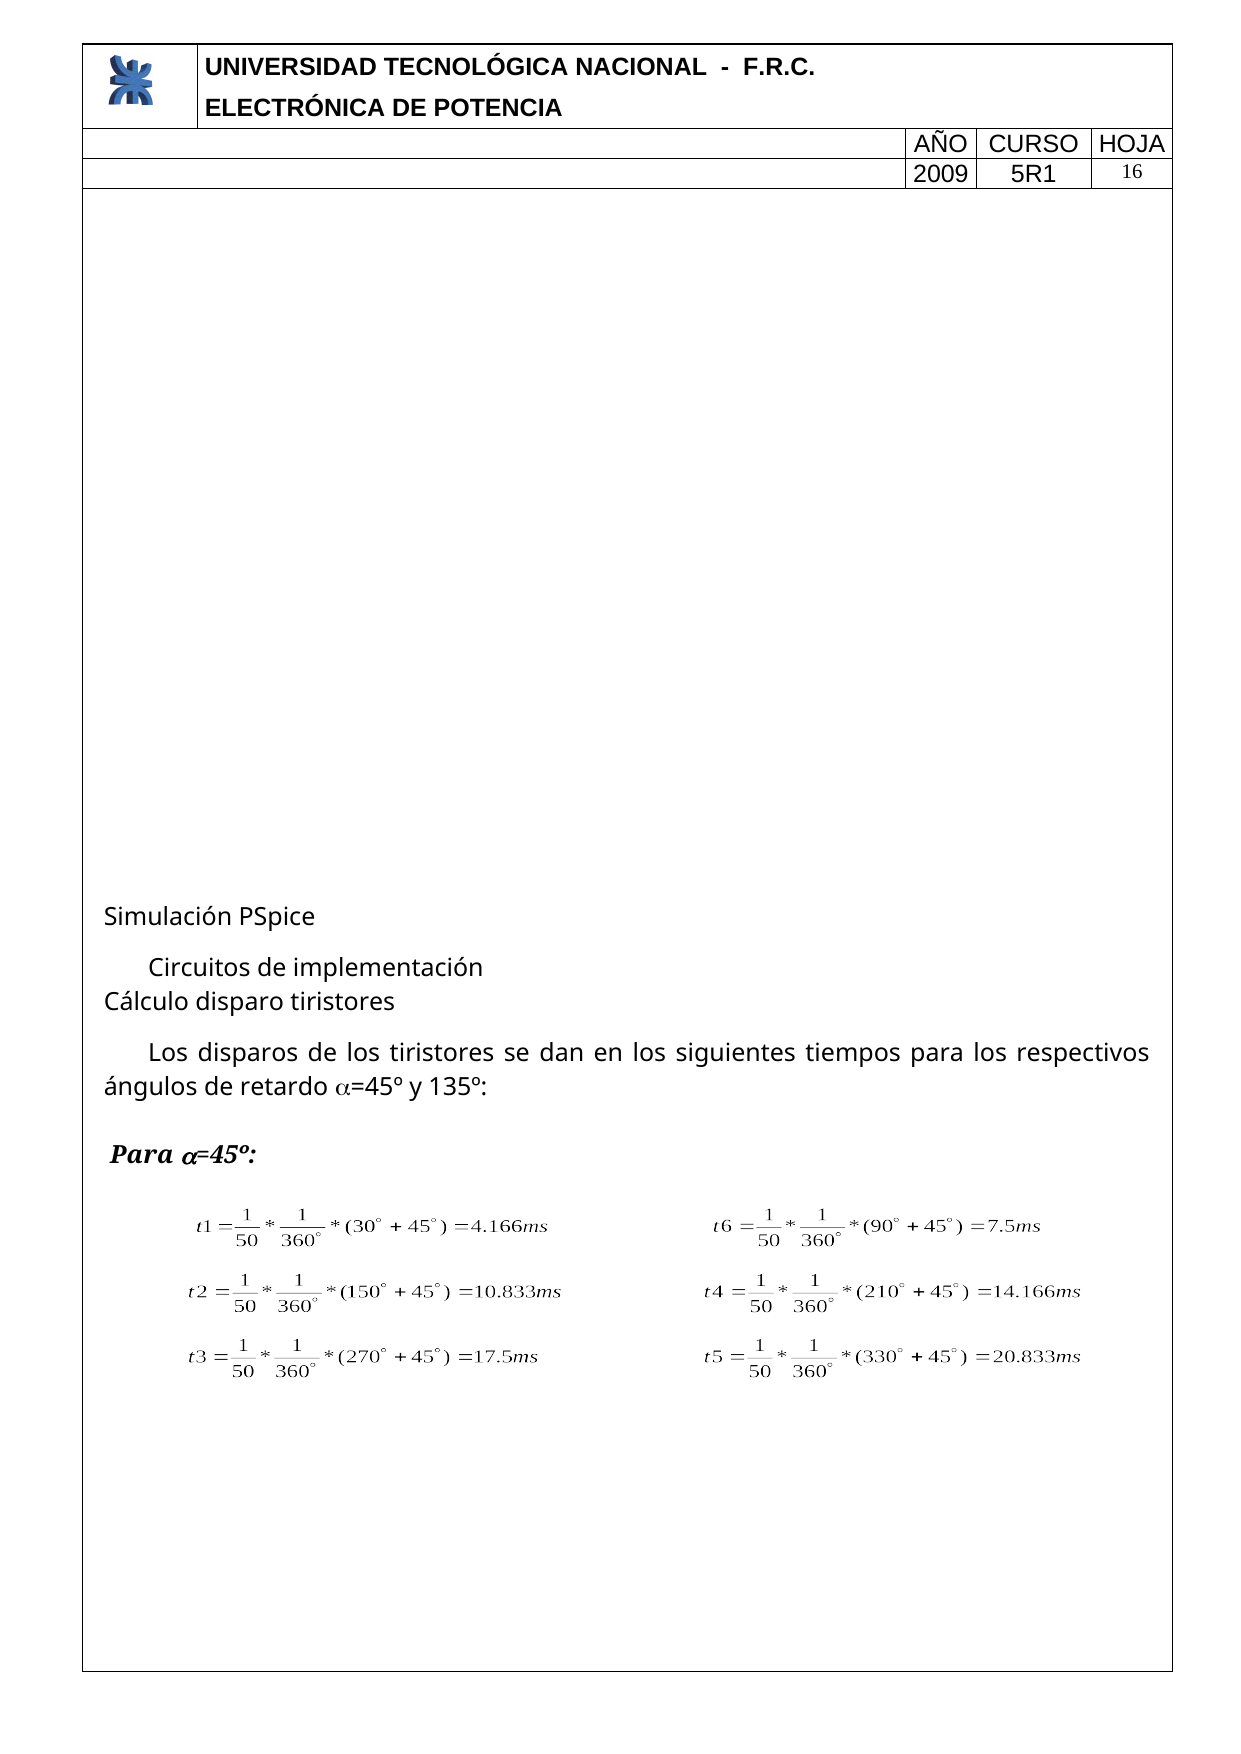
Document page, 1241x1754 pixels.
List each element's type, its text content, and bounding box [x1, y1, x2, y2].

picture [106, 54, 154, 106]
text Simulación PSpice [103, 898, 1151, 933]
text Circuitos de implementación [103, 950, 1151, 984]
text Para =45º: [103, 1137, 1166, 1171]
text Cálculo disparo tiristores [103, 984, 1151, 1018]
text Los disparos de los tiristores se dan en los siguientes tiempos para los respectivos ángulos de retardo =45º y 135º: [103, 1035, 1151, 1103]
